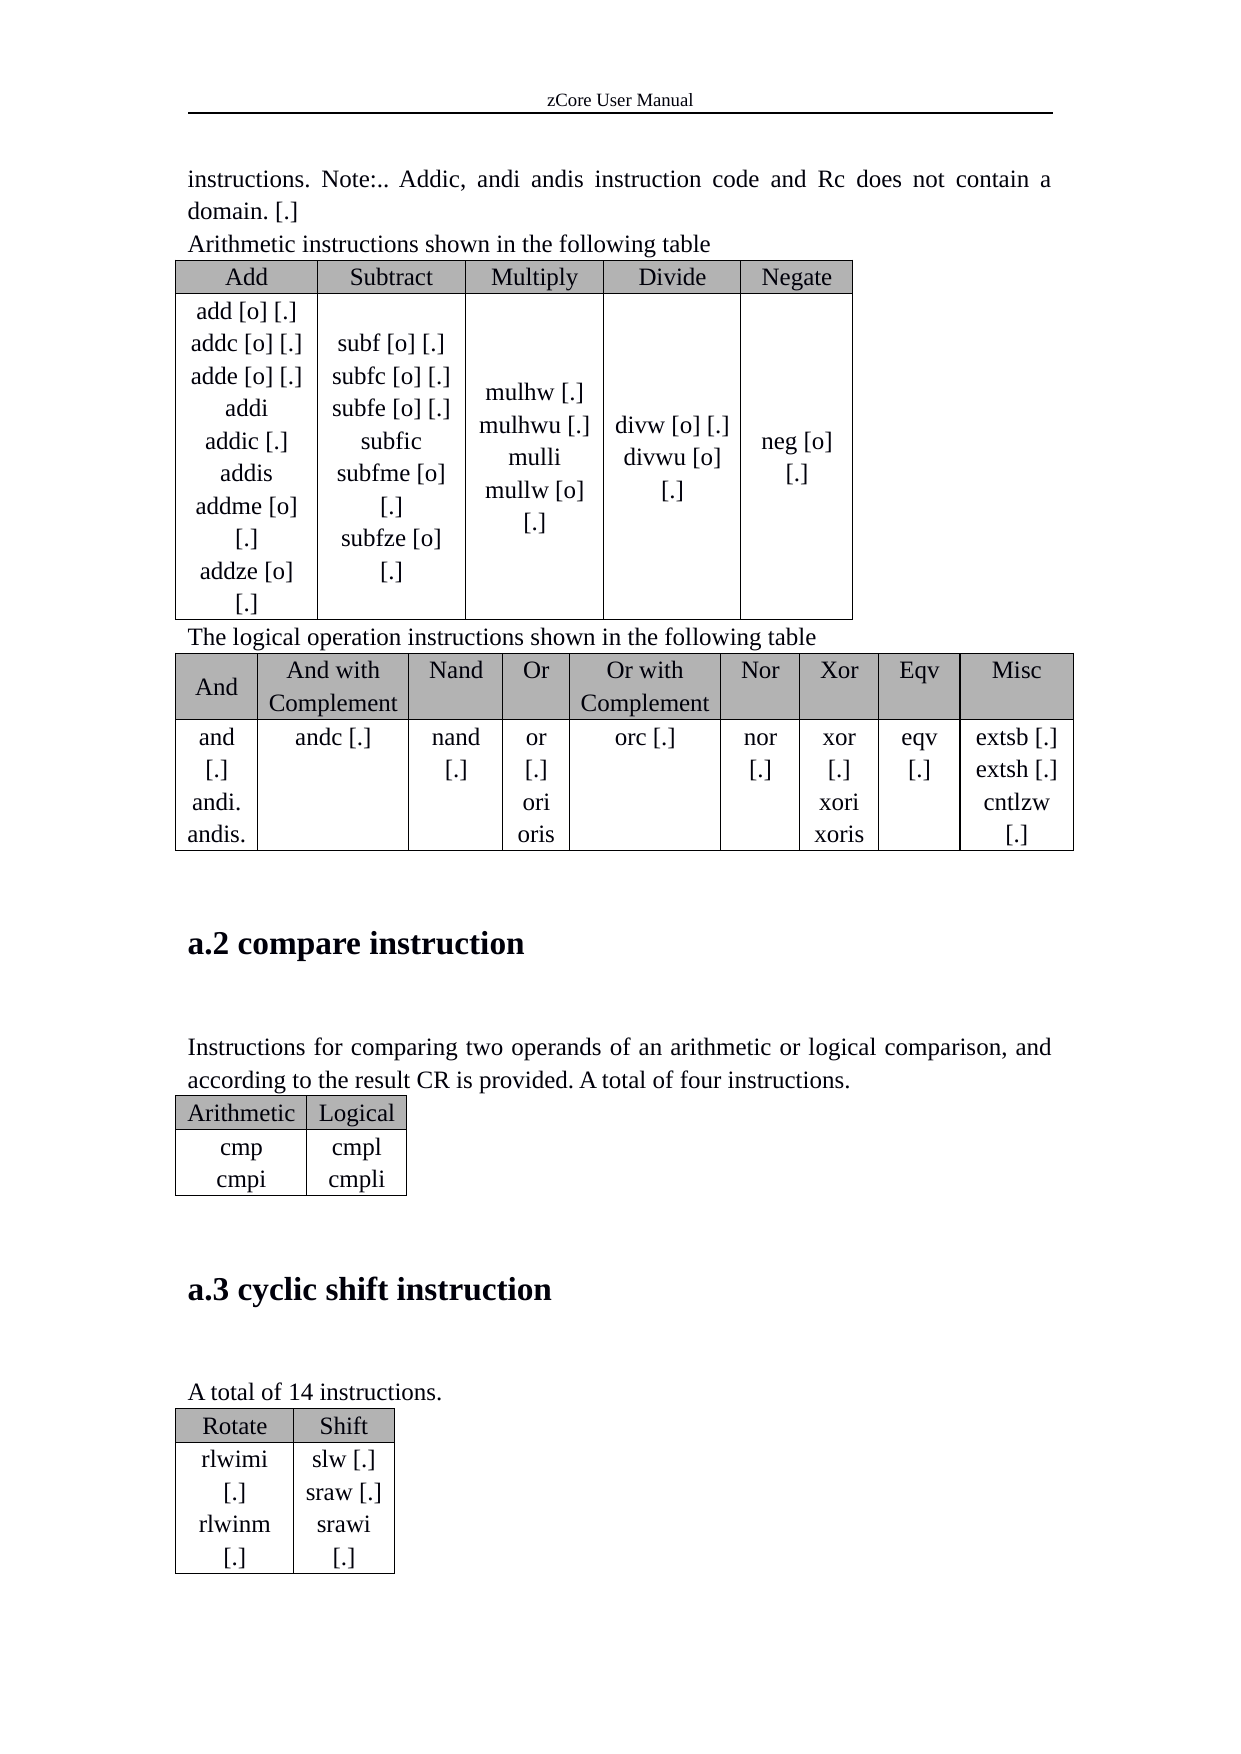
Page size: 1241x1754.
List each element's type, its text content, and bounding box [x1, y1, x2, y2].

table_header Divide [604, 261, 740, 293]
subtitle a.2 compare instruction [187, 910, 1053, 975]
table_header Xor [800, 654, 878, 719]
table_cell mulhw [.] mulhwu [.] mulli mullw [o] [.] [466, 294, 603, 619]
table_cell extsb [.] extsh [.] cntlzw [.] [961, 720, 1073, 850]
text Arithmetic instructions shown in the following table [187, 227, 1053, 259]
table_header Or [503, 654, 569, 719]
table_header Nor [721, 654, 799, 719]
table_header Negate [741, 261, 852, 293]
table_cell slw [.] sraw [.] srawi [.] [294, 1443, 394, 1573]
table_cell nand [.] [409, 720, 502, 850]
table_cell or [.] ori oris [503, 720, 569, 850]
table_cell rlwimi [.] rlwinm [.] [176, 1443, 293, 1573]
table_cell cmp cmpi [176, 1130, 306, 1195]
table_cell orc [.] [570, 720, 720, 850]
table_header Eqv [879, 654, 959, 719]
table_header And [176, 654, 257, 719]
table_header Multiply [466, 261, 603, 293]
table_cell and [.] andi. andis. [176, 720, 257, 850]
text The logical operation instructions shown in the following table [187, 620, 1053, 653]
table_header Or with Complement [570, 654, 720, 719]
table_header Nand [409, 654, 502, 719]
text A total of 14 instructions. [187, 1376, 1053, 1408]
table_cell divw [o] [.] divwu [o] [.] [604, 294, 740, 619]
text Instructions for comparing two operands of an arithmetic or logical comparison, and according to the result CR is provided. A total of four instructions. [187, 1030, 1053, 1095]
table_header Misc [961, 654, 1073, 719]
table_header Shift [294, 1409, 394, 1442]
table_header Add [176, 261, 317, 293]
table_cell neg [o] [.] [741, 294, 852, 619]
table_cell andc [.] [258, 720, 408, 850]
table_cell nor [.] [721, 720, 799, 850]
table_cell add [o] [.] addc [o] [.] adde [o] [.] addi addic [.] addis addme [o] [.] addze [o] [.] [176, 294, 317, 619]
table_cell cmpl cmpli [307, 1130, 406, 1195]
table_header Rotate [176, 1409, 293, 1442]
table_cell xor [.] xori xoris [800, 720, 878, 850]
subtitle a.3 cyclic shift instruction [187, 1256, 1053, 1321]
table_header And with Complement [258, 654, 408, 719]
table_header Arithmetic [176, 1096, 306, 1129]
table_cell eqv [.] [879, 720, 959, 850]
text instructions. Note:.. Addic, andi andis instruction code and Rc does not contain a domain. [.] [187, 162, 1053, 227]
table_header Subtract [318, 261, 465, 293]
table_cell subf [o] [.] subfc [o] [.] subfe [o] [.] subfic subfme [o] [.] subfze [o] [.] [318, 294, 465, 619]
table_header Logical [307, 1096, 406, 1129]
